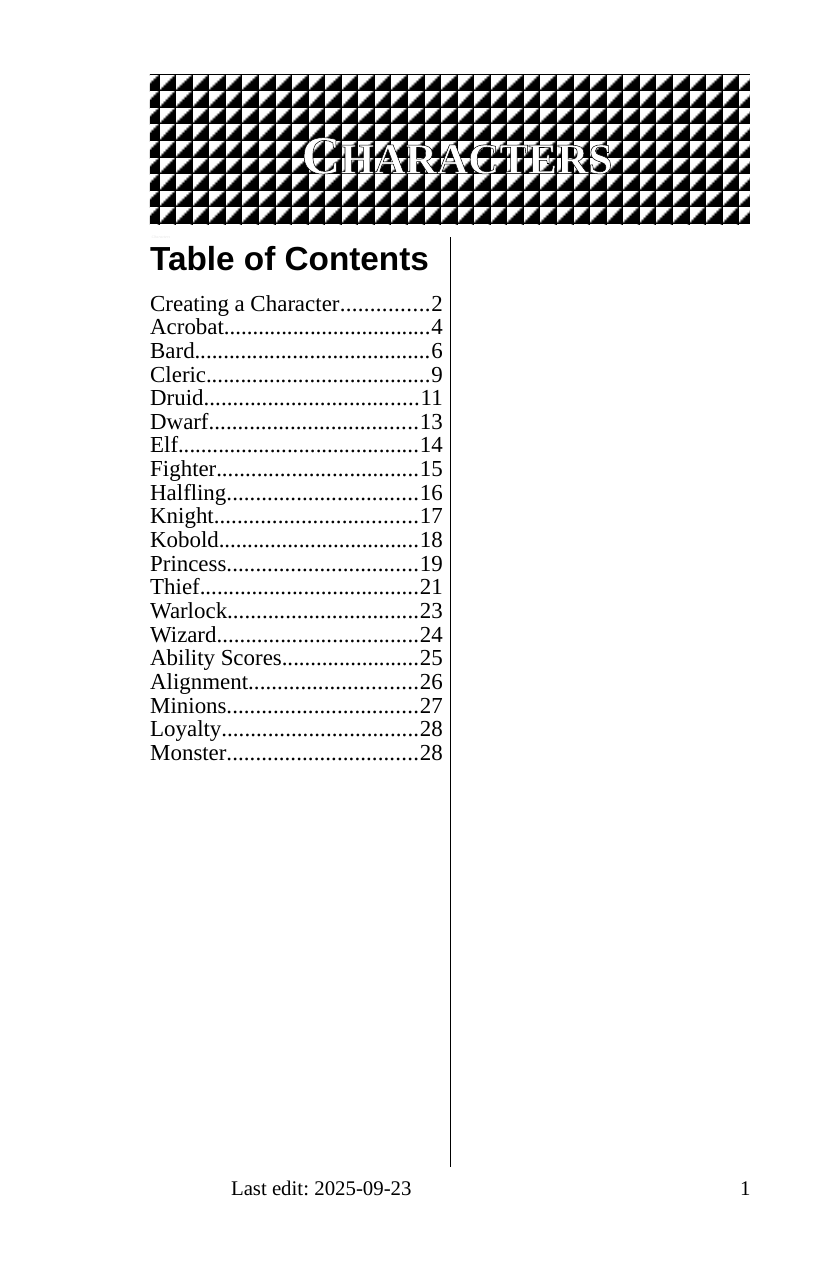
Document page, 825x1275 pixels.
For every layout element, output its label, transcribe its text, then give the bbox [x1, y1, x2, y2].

text Knight 17 [150, 505, 442, 529]
text Bard 6 [150, 339, 442, 363]
picture [149, 74, 750, 225]
text Cleric 9 [150, 363, 442, 387]
text Warlock 23 [150, 599, 442, 623]
text Fighter 15 [150, 458, 442, 481]
text Dwarf 13 [150, 410, 442, 434]
text Acrobat 4 [150, 316, 442, 339]
text Halfling 16 [150, 481, 442, 505]
text Thief 21 [150, 576, 442, 599]
text Alignment 26 [150, 671, 442, 694]
text Minions 27 [150, 694, 442, 718]
text Druid 11 [150, 387, 442, 410]
text Ability Scores 25 [150, 647, 442, 671]
text Loyalty 28 [150, 718, 442, 741]
subtitle Table of Contents [150, 239, 442, 278]
text Creating a Character 2 [150, 292, 442, 316]
text Elf 14 [150, 434, 442, 458]
text Wizard 24 [150, 623, 442, 647]
text Monster 28 [150, 741, 442, 765]
text Kobold 18 [150, 529, 442, 552]
text Princess 19 [150, 552, 442, 576]
